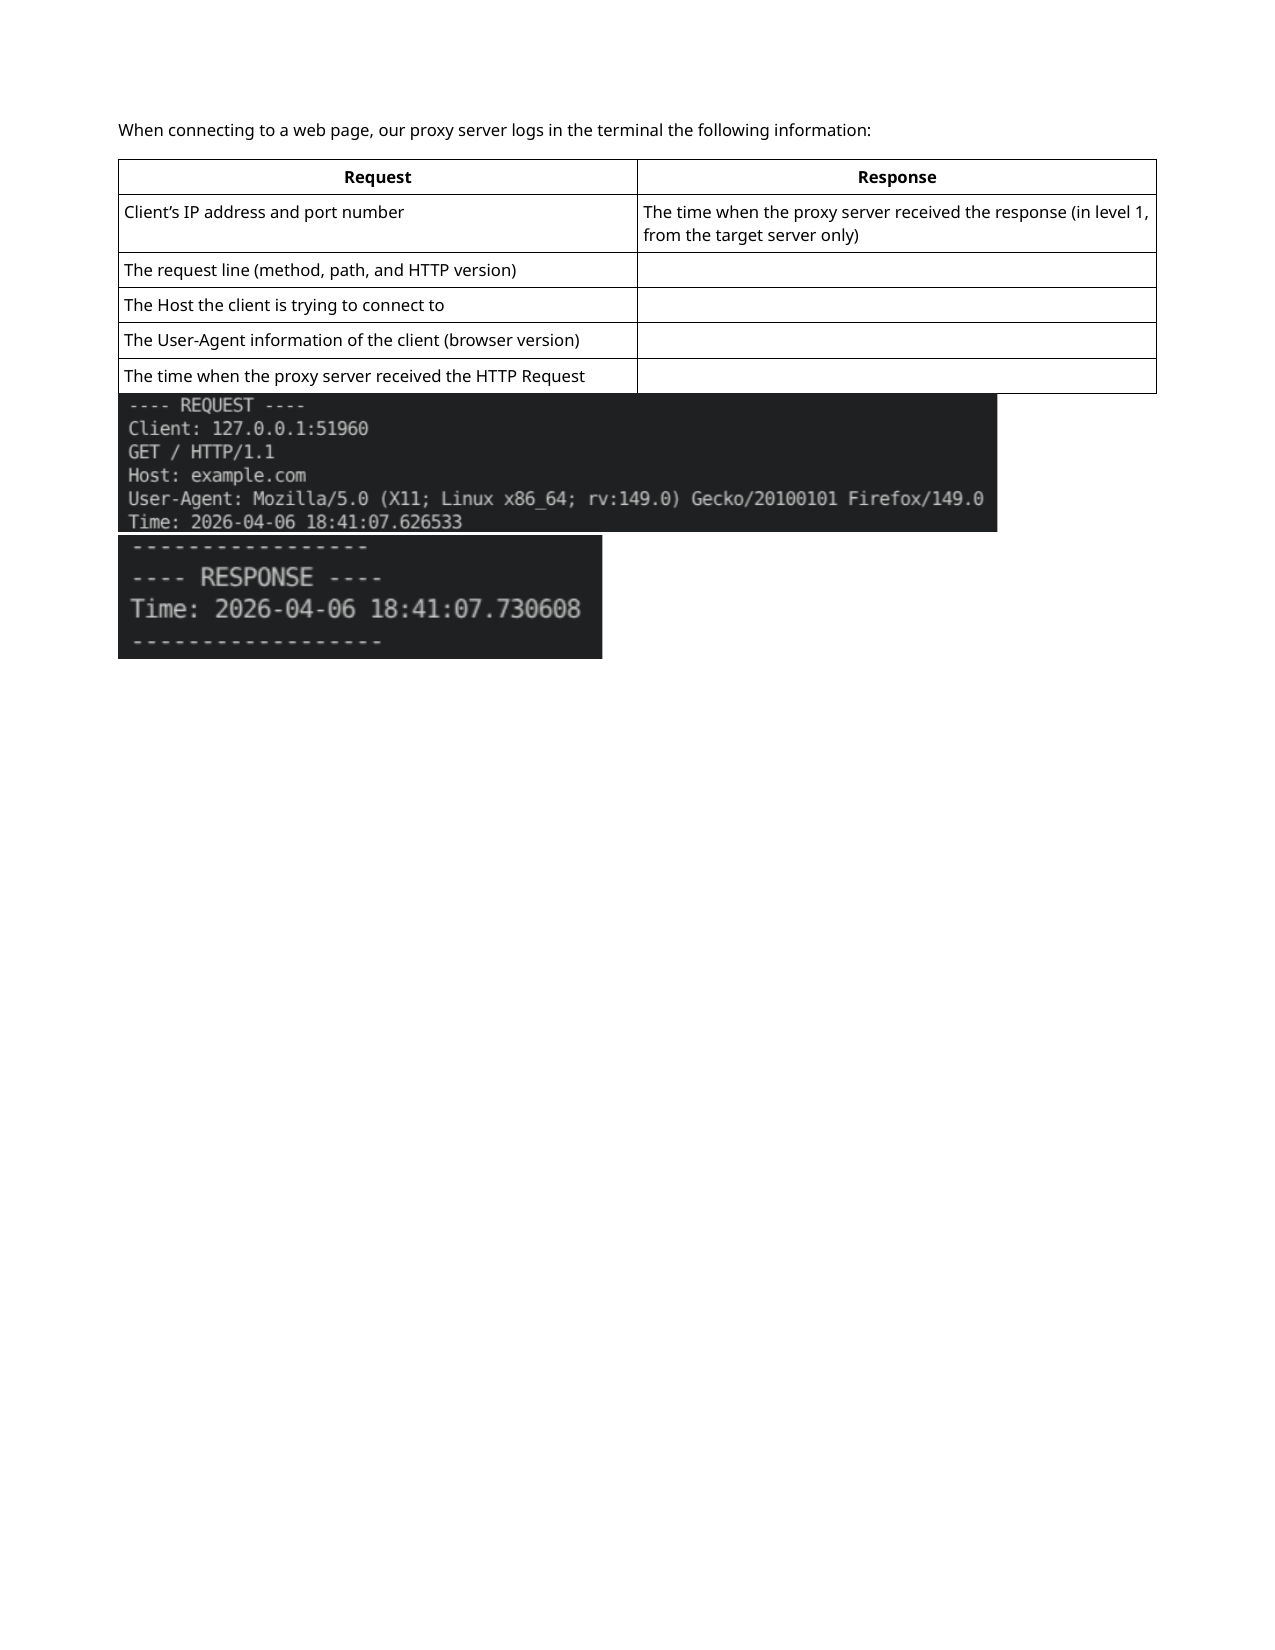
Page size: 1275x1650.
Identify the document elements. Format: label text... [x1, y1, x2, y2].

table_cell The User-Agent information of the client (browser version) [119, 323, 637, 357]
table_cell [638, 253, 1156, 287]
text When connecting to a web page, our proxy server logs in the terminal the following information: [118, 118, 1157, 141]
table_cell The request line (method, path, and HTTP version) [119, 253, 637, 287]
table_header Request [119, 160, 637, 194]
table_cell The time when the proxy server received the HTTP Request [119, 359, 637, 393]
picture [118, 393, 998, 532]
picture [118, 535, 603, 659]
table_cell The Host the client is trying to connect to [119, 288, 637, 322]
table_cell [638, 323, 1156, 357]
table_cell [638, 359, 1156, 393]
table_header Response [638, 160, 1156, 194]
table_cell Client’s IP address and port number [119, 195, 637, 252]
table_cell [638, 288, 1156, 322]
table_cell The time when the proxy server received the response (in level 1, from the target server only) [638, 195, 1156, 252]
